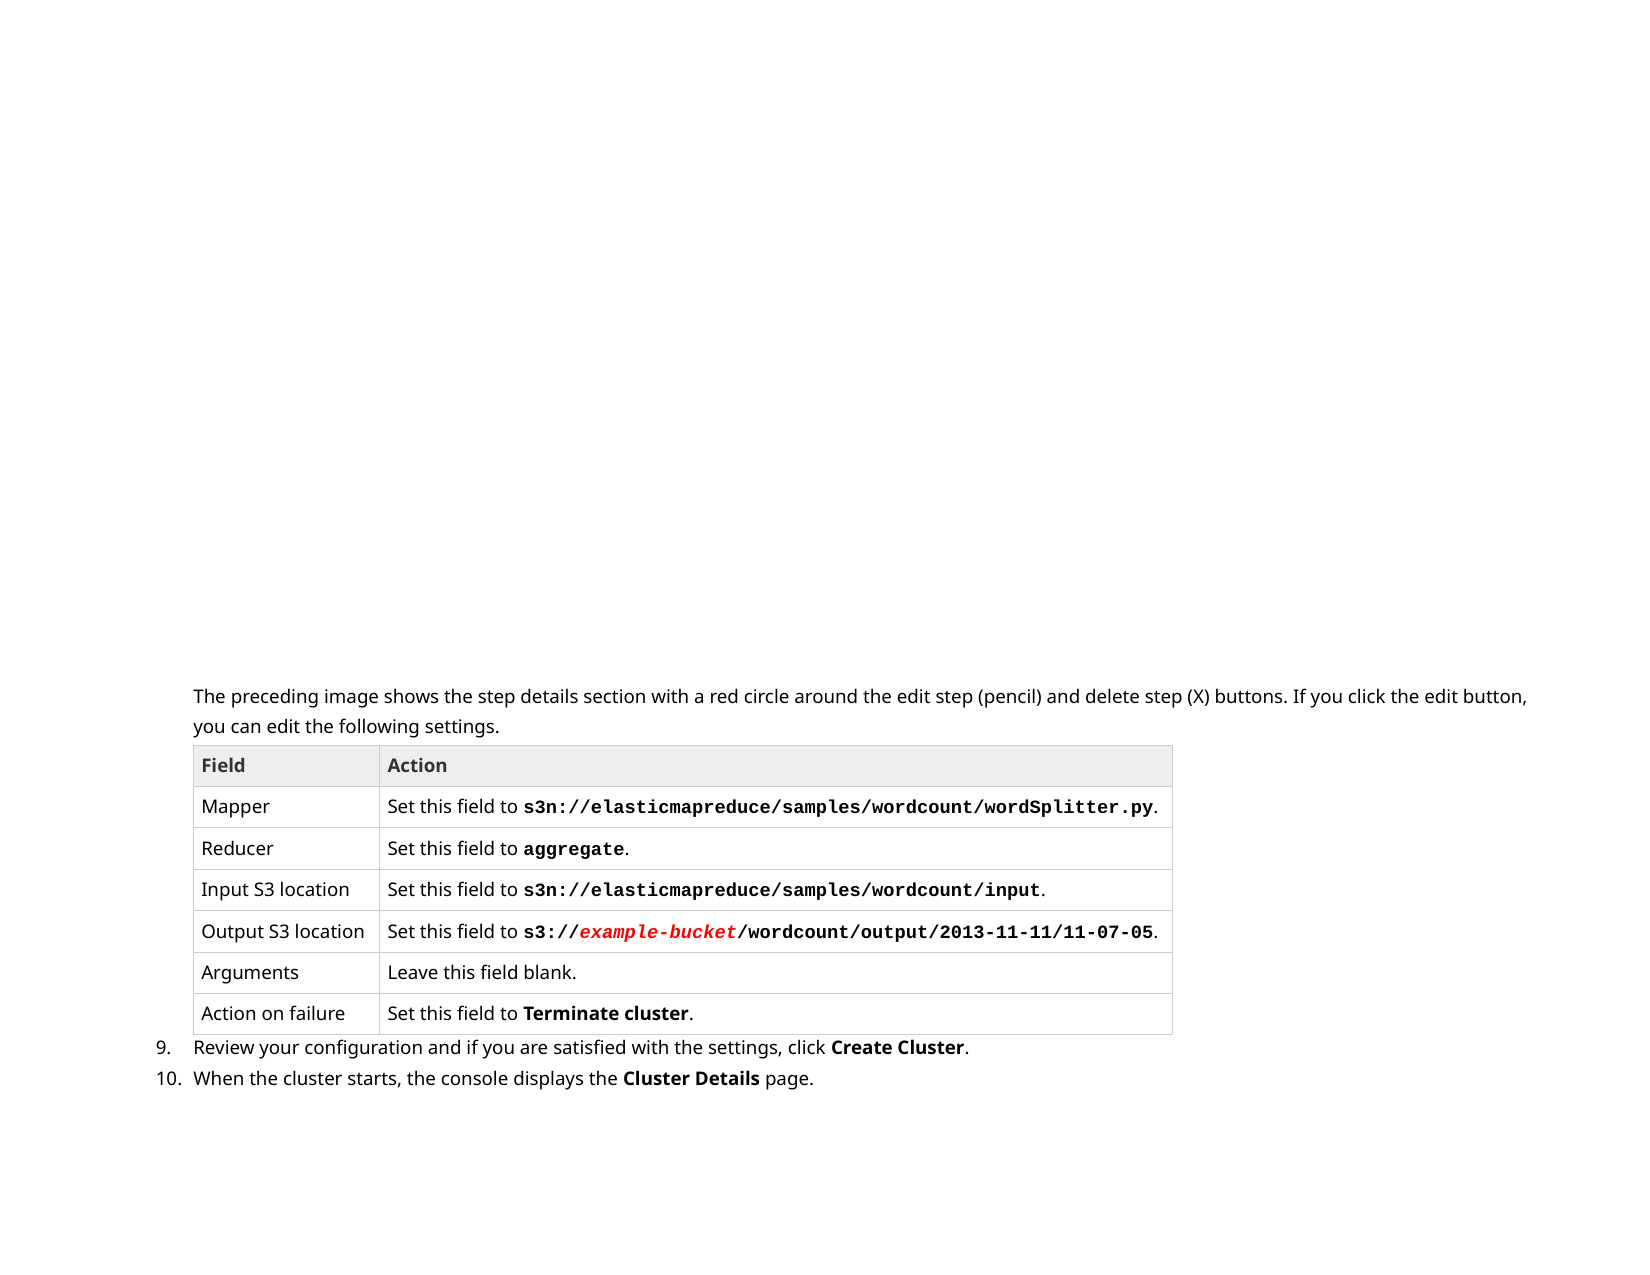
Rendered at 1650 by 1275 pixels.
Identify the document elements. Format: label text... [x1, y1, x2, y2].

table_header Field [194, 746, 379, 786]
table_header Action [380, 746, 1172, 786]
table_cell Mapper [194, 787, 379, 827]
list The preceding image shows the step details section with a red circle around the edit step (pencil) and delete step (X) buttons. If you click the edit button, you can edit the following settings. [156, 683, 1532, 739]
table_cell Leave this field blank. [380, 953, 1172, 993]
list Review your configuration and if you are satisfied with the settings, click Create Cluster. [156, 1034, 1532, 1060]
table_cell Input S3 location [194, 870, 379, 910]
table_cell Set this field to Terminate cluster. [380, 994, 1172, 1034]
table_cell Arguments [194, 953, 379, 993]
table_cell Reducer [194, 828, 379, 869]
table_cell Set this field to aggregate. [380, 828, 1172, 869]
table_cell Action on failure [194, 994, 379, 1034]
list When the cluster starts, the console displays the Cluster Details page. [156, 1065, 1532, 1090]
table_cell Set this field to s3n://elasticmapreduce/samples/wordcount/wordSplitter.py. [380, 787, 1172, 827]
table_cell Output S3 location [194, 911, 379, 952]
table_cell Set this field to s3://example-bucket/wordcount/output/2013-11-11/11-07-05. [380, 911, 1172, 952]
table_cell Set this field to s3n://elasticmapreduce/samples/wordcount/input. [380, 870, 1172, 910]
